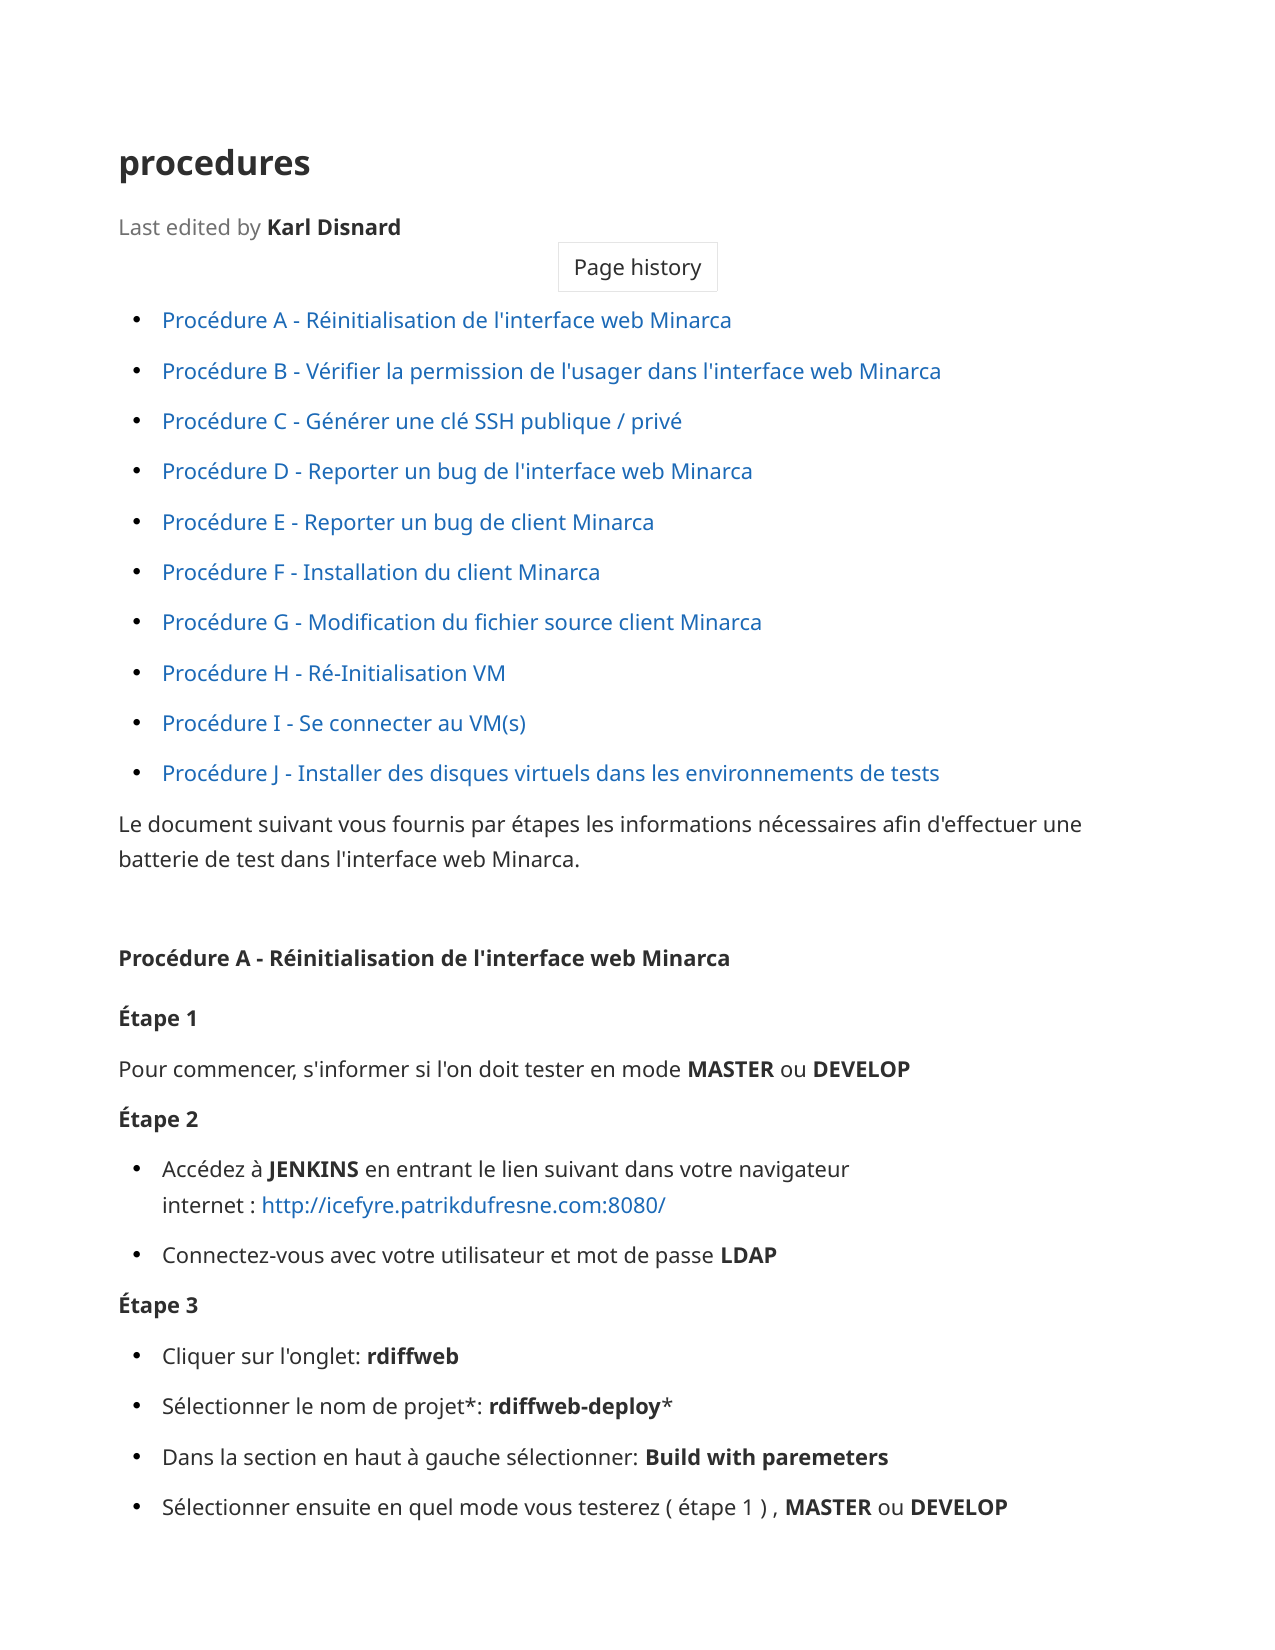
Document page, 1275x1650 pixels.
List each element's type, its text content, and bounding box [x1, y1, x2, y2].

list Procédure C - Générer une clé SSH publique / privé [162, 406, 1157, 436]
text [718, 242, 1157, 291]
list Sélectionner le nom de projet*: rdiffweb-deploy* [162, 1391, 1157, 1421]
list Procédure H - Ré-Initialisation VM [162, 658, 1157, 687]
list Procédure J - Installer des disques virtuels dans les environnements de tests [162, 758, 1157, 788]
text Étape 1 [118, 1003, 1157, 1033]
text Étape 3 [118, 1291, 1157, 1320]
list Cliquer sur l'onglet: rdiffweb [162, 1341, 1157, 1371]
list Accédez à JENKINS en entrant le lien suivant dans votre navigateur internet : http://icefyre.patrikdufresne.com:8080/ [162, 1154, 1157, 1220]
text [118, 242, 558, 291]
list Procédure G - Modification du fichier source client Minarca [162, 607, 1157, 637]
list Procédure D - Reporter un bug de l'interface web Minarca [162, 456, 1157, 486]
list Connectez-vous avec votre utilisateur et mot de passe LDAP [162, 1240, 1157, 1270]
text Page history [559, 243, 717, 291]
text Last edited by Karl Disnard [118, 198, 1157, 242]
text Pour commencer, s'informer si l'on doit tester en mode MASTER ou DEVELOP [118, 1053, 1157, 1083]
list Procédure I - Se connecter au VM(s) [162, 708, 1157, 738]
list Procédure B - Vérifier la permission de l'usager dans l'interface web Minarca [162, 356, 1157, 386]
list Procédure F - Installation du client Minarca [162, 557, 1157, 587]
subtitle Procédure A - Réinitialisation de l'interface web Minarca [118, 942, 1157, 972]
text Étape 2 [118, 1104, 1157, 1134]
subtitle procedures [118, 139, 1157, 186]
list Dans la section en haut à gauche sélectionner: Build with paremeters [162, 1441, 1157, 1471]
text Le document suivant vous fournis par étapes les informations nécessaires afin d'effectuer une batterie de test dans l'interface web Minarca. [118, 808, 1157, 874]
list Procédure A - Réinitialisation de l'interface web Minarca [162, 305, 1157, 335]
list Sélectionner ensuite en quel mode vous testerez ( étape 1 ) , MASTER ou DEVELOP [162, 1492, 1157, 1522]
list Procédure E - Reporter un bug de client Minarca [162, 507, 1157, 536]
